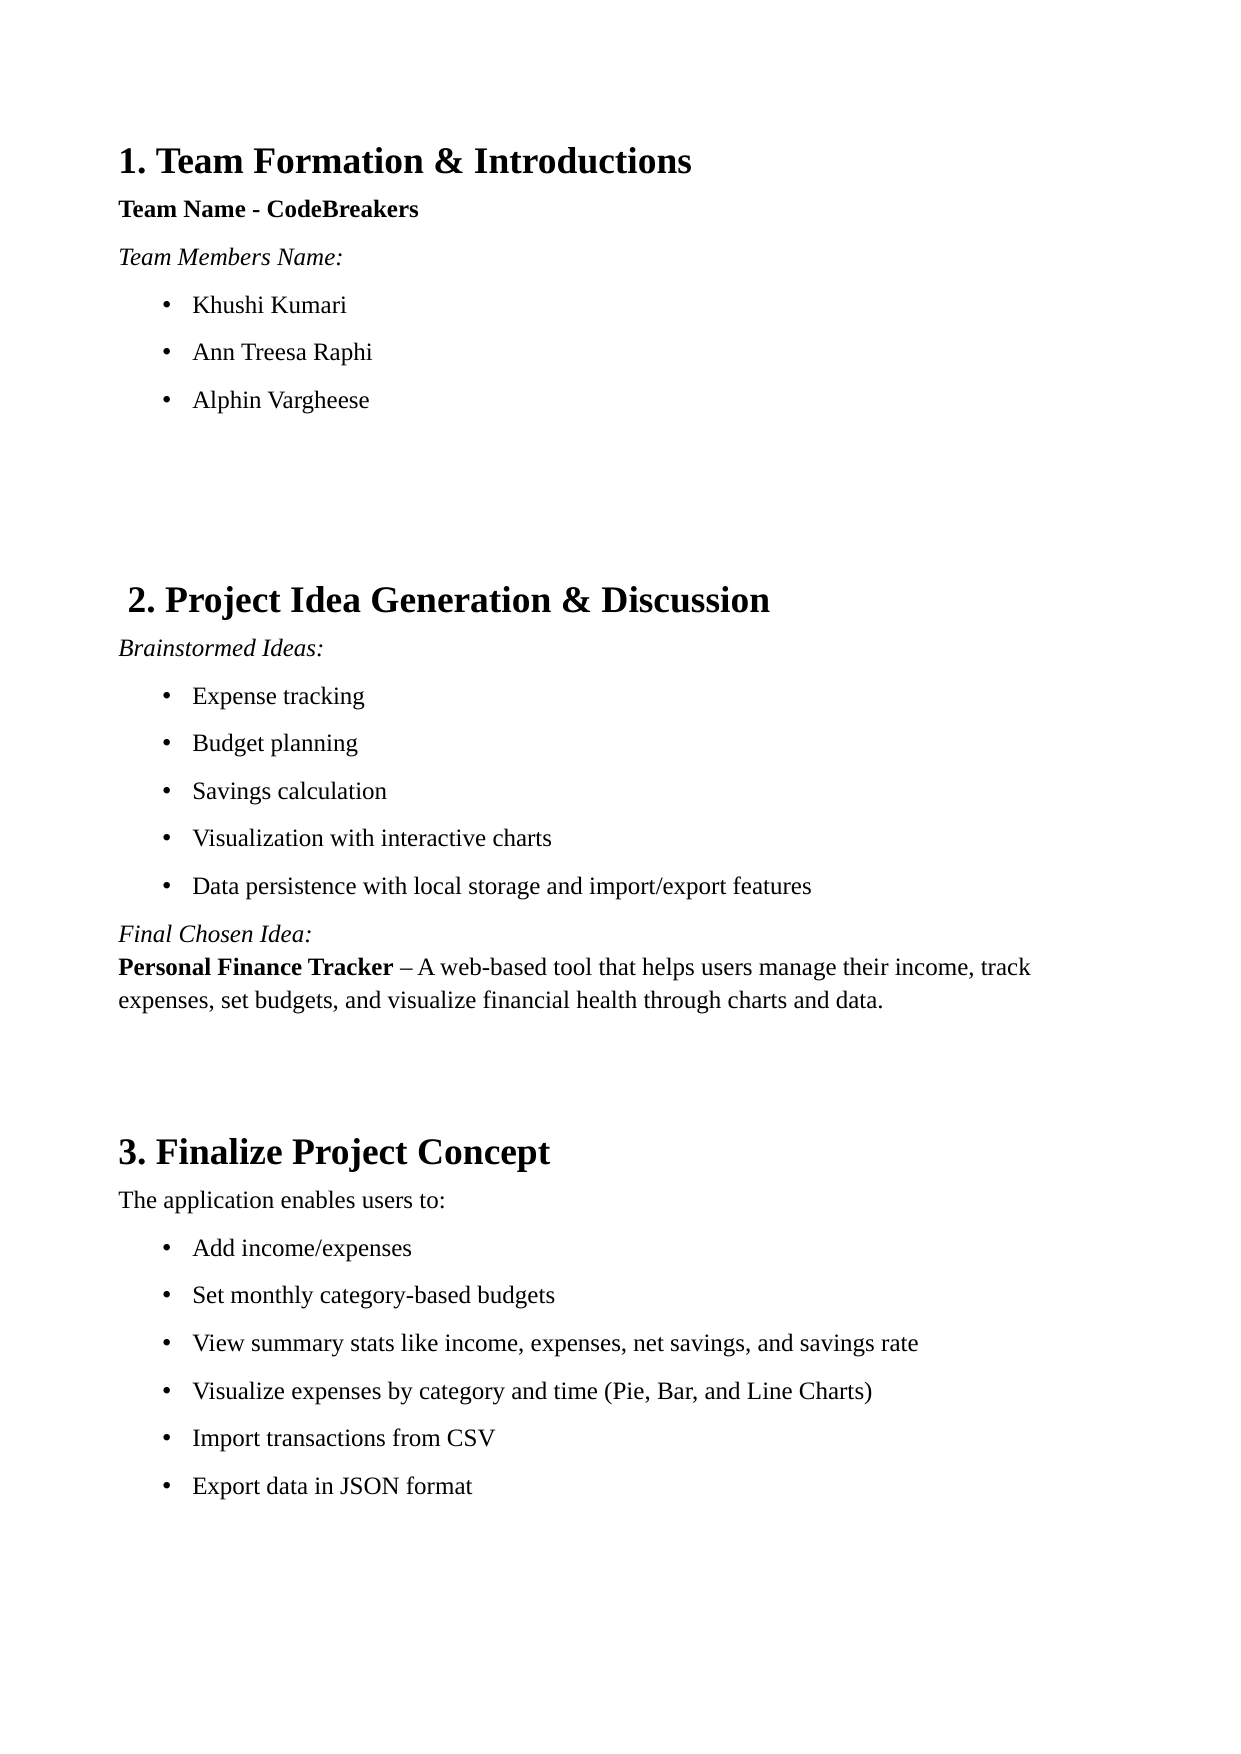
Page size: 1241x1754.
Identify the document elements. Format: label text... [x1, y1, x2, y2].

list Set monthly category-based budgets [162, 1281, 1122, 1309]
list Khushi Kumari [162, 290, 1122, 318]
list Alphin Vargheese [162, 385, 1122, 414]
list Export data in JSON format [162, 1471, 1122, 1500]
list Expense tracking [162, 681, 1122, 709]
list Ann Treesa Raphi [162, 337, 1122, 366]
list Budget planning [162, 728, 1122, 757]
list View summary stats like income, expenses, net savings, and savings rate [162, 1328, 1122, 1357]
subtitle 1. Team Formation & Introductions [118, 139, 1122, 182]
list Data persistence with local storage and import/export features [162, 871, 1122, 900]
text Team Members Name: [118, 242, 1122, 271]
list Savings calculation [162, 776, 1122, 805]
list Add income/expenses [162, 1233, 1122, 1262]
text Final Chosen Idea: Personal Finance Tracker – A web-based tool that helps users manage their income, track expenses, set budgets, and visualize financial health through charts and data. [118, 919, 1122, 1013]
text Team Name - CodeBreakers [118, 194, 1122, 223]
subtitle 2. Project Idea Generation & Discussion [118, 577, 1122, 621]
list Visualization with interactive charts [162, 823, 1122, 852]
subtitle 3. Finalize Project Concept [118, 1130, 1122, 1173]
list Visualize expenses by category and time (Pie, Bar, and Line Charts) [162, 1376, 1122, 1404]
list Import transactions from CSV [162, 1423, 1122, 1452]
text The application enables users to: [118, 1185, 1122, 1214]
text Brainstormed Ideas: [118, 633, 1122, 662]
